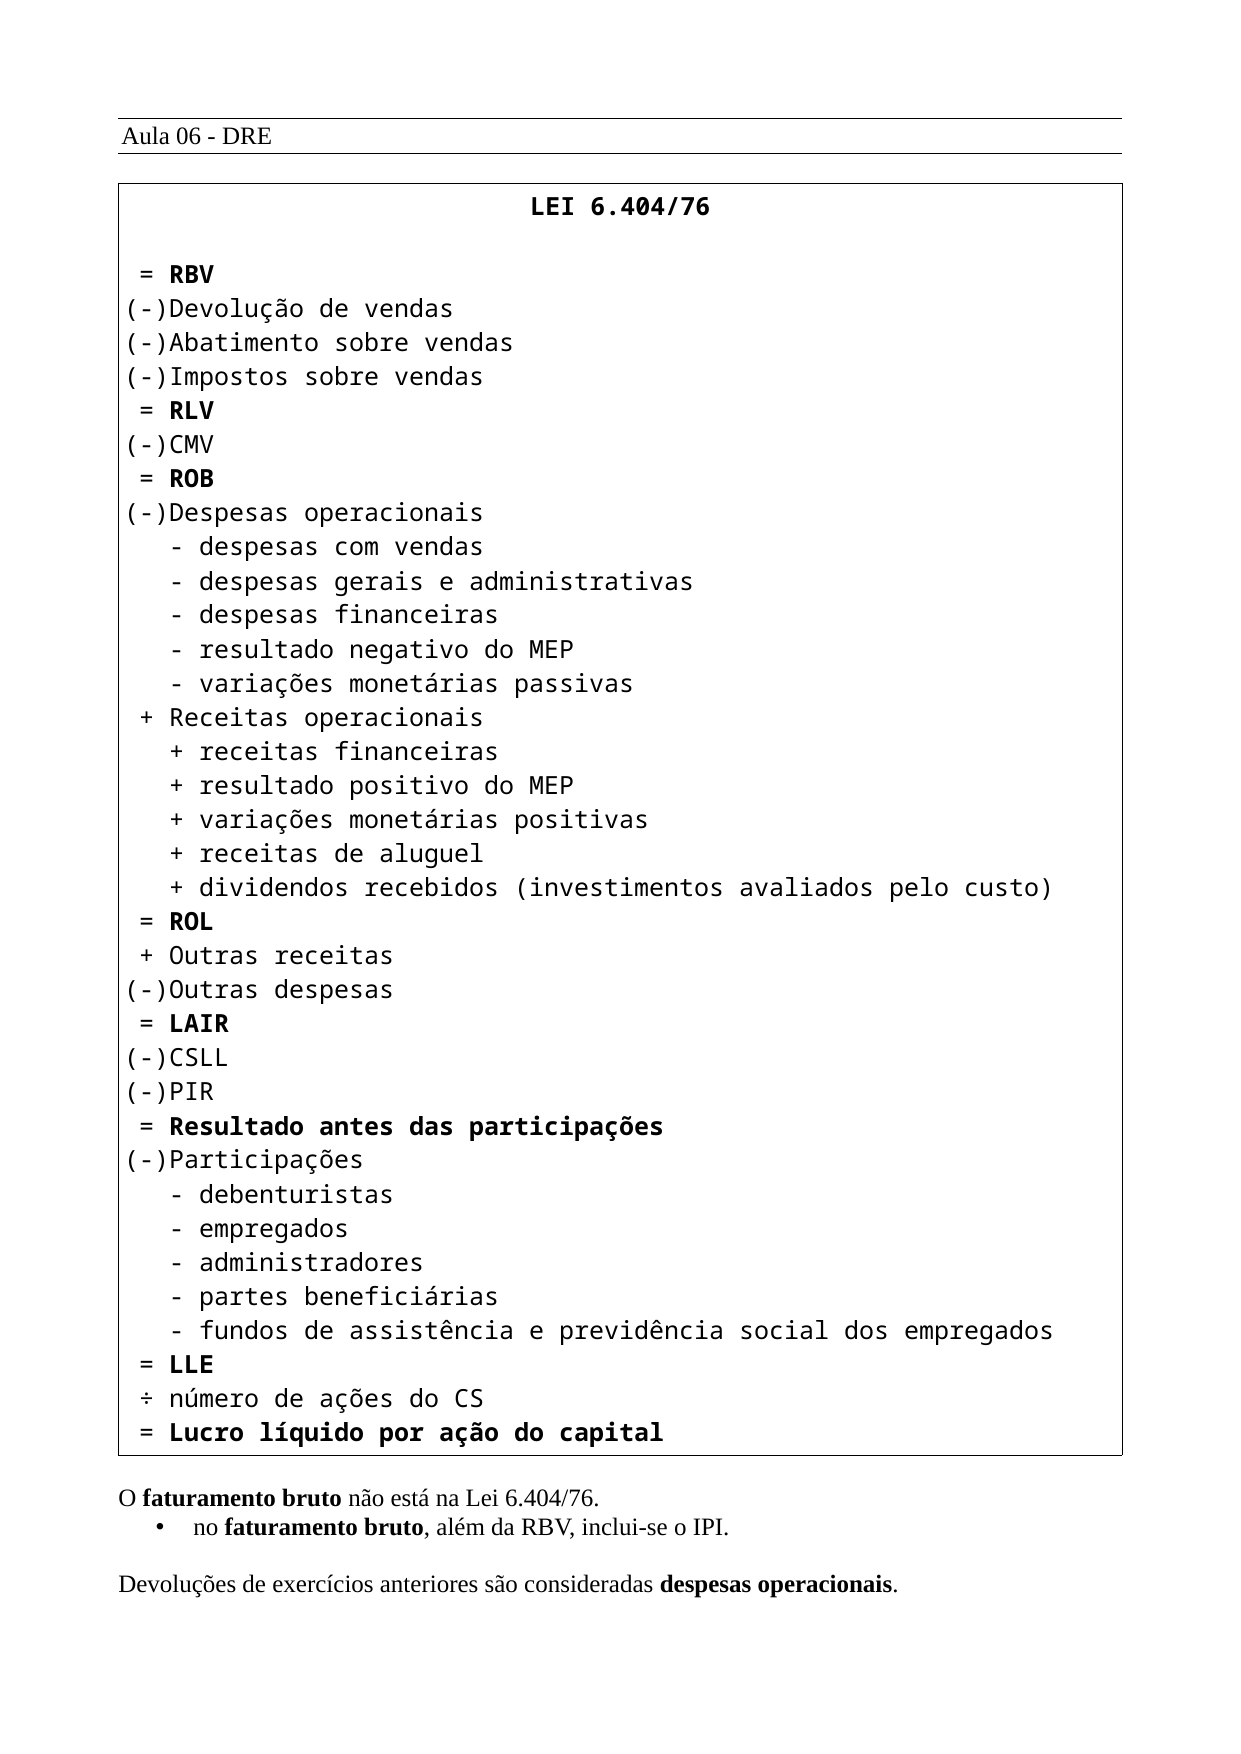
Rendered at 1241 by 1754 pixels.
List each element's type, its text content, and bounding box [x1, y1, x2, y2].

text Devoluções de exercícios anteriores são consideradas despesas operacionais. [118, 1569, 1122, 1598]
list no faturamento bruto, além da RBV, inclui-se o IPI. [156, 1512, 1122, 1541]
table_header LEI 6.404/76 = RBV (-)Devolução de vendas (-)Abatimento sobre vendas (-)Impostos sobre vendas = RLV (-)CMV = ROB (-)Despesas operacionais - despesas com vendas - despesas gerais e administrativas - despesas financeiras - resultado negativo do MEP - variações monetárias passivas + Receitas operacionais + receitas financeiras + resultado positivo do MEP + variações monetárias positivas + receitas de aluguel + dividendos recebidos (investimentos avaliados pelo custo) = ROL + Outras receitas (-)Outras despesas = LAIR (-)CSLL (-)PIR = Resultado antes das participações (-)Participações - debenturistas - empregados - administradores - partes beneficiárias - fundos de assistência e previdência social dos empregados = LLE ÷ número de ações do CS = Lucro líquido por ação do capital [119, 184, 1122, 1454]
text O faturamento bruto não está na Lei 6.404/76. [118, 1483, 1122, 1512]
